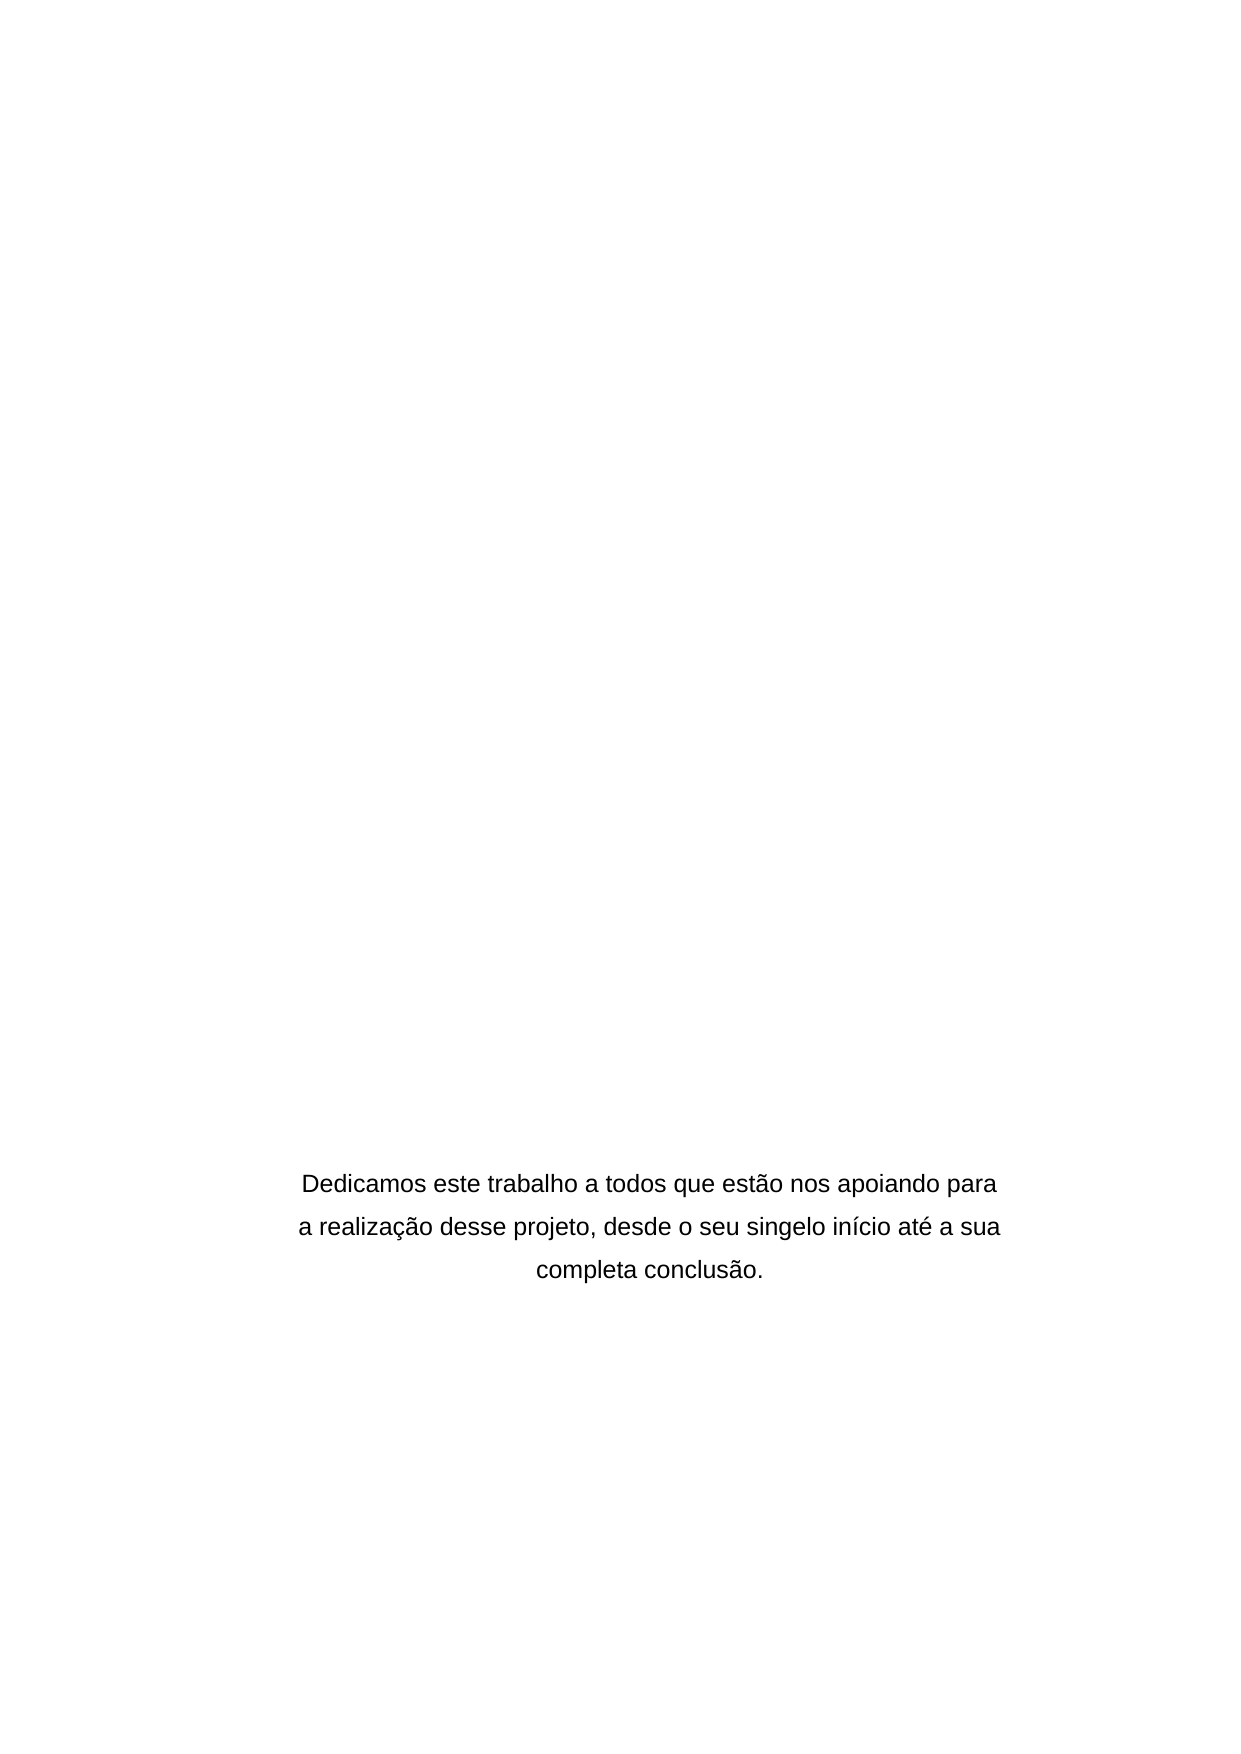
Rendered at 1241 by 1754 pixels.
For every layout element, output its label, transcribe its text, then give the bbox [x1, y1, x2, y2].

text Dedicamos este trabalho a todos que estão nos apoiando para a realização desse projeto, desde o seu singelo início até a sua completa conclusão. [295, 1169, 1004, 1284]
